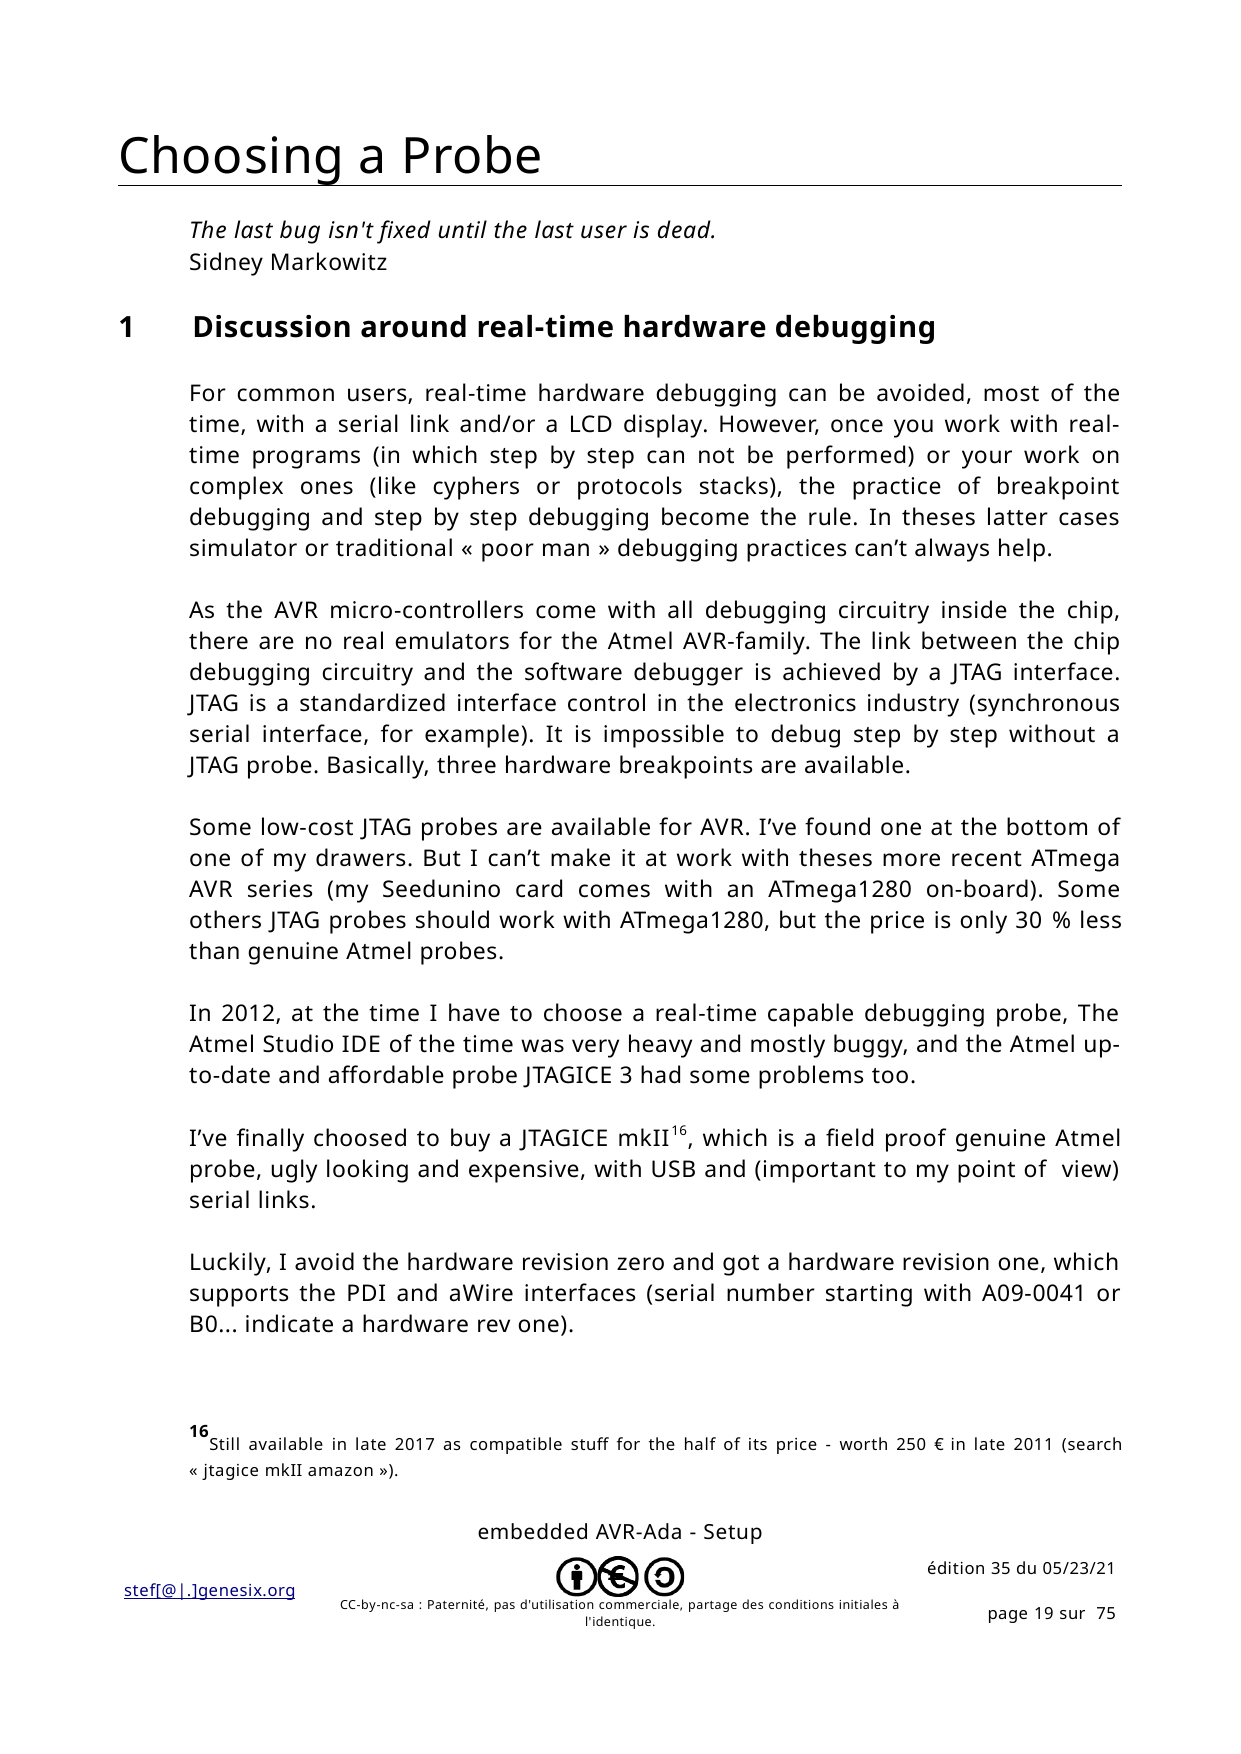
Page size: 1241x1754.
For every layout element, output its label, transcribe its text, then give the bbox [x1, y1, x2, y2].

text I’ve finally choosed to buy a JTAGICE mkII, which is a field proof genuine Atmel probe, ugly looking and expensive, with USB and (important to my point of view) serial links. [189, 1121, 1122, 1214]
text The last bug isn't fixed until the last user is dead. [189, 214, 1122, 245]
picture [643, 1556, 685, 1597]
subtitle Discussion around real-time hardware debugging [118, 306, 1122, 345]
text In 2012, at the time I have to choose a real-time capable debugging probe, The Atmel Studio IDE of the time was very heavy and mostly buggy, and the Atmel up-to-date and affordable probe JTAGICE 3 had some problems too. [189, 997, 1122, 1090]
subtitle Choosing a Probe [118, 118, 1122, 185]
text As the AVR micro-controllers come with all debugging circuitry inside the chip, there are no real emulators for the Atmel AVR-family. The link between the chip debugging circuitry and the software debugger is achieved by a JTAG interface. JTAG is a standardized interface control in the electronics industry (synchronous serial interface, for example). It is impossible to debug step by step without a JTAG probe. Basically, three hardware breakpoints are available. [189, 594, 1122, 780]
text Still available in late 2017 as compatible stuff for the half of its price - worth 250 € in late 2011 (search « jtagice mkII amazon »). [189, 1419, 1122, 1481]
picture [555, 1556, 639, 1597]
text Sidney Markowitz [189, 245, 1122, 276]
text Luckily, I avoid the hardware revision zero and got a hardware revision one, which supports the PDI and aWire interfaces (serial number starting with A09-0041 or B0... indicate a hardware rev one). [189, 1246, 1122, 1339]
text Some low-cost JTAG probes are available for AVR. I’ve found one at the bottom of one of my drawers. But I can’t make it at work with theses more recent ATmega AVR series (my Seedunino card comes with an ATmega1280 on-board). Some others JTAG probes should work with ATmega1280, but the price is only 30 % less than genuine Atmel probes. [189, 811, 1122, 966]
text For common users, real-time hardware debugging can be avoided, most of the time, with a serial link and/or a LCD display. However, once you work with real-time programs (in which step by step can not be performed) or your work on complex ones (like cyphers or protocols stacks), the practice of breakpoint debugging and step by step debugging become the rule. In theses latter cases simulator or traditional « poor man » debugging practices can’t always help. [189, 376, 1122, 563]
